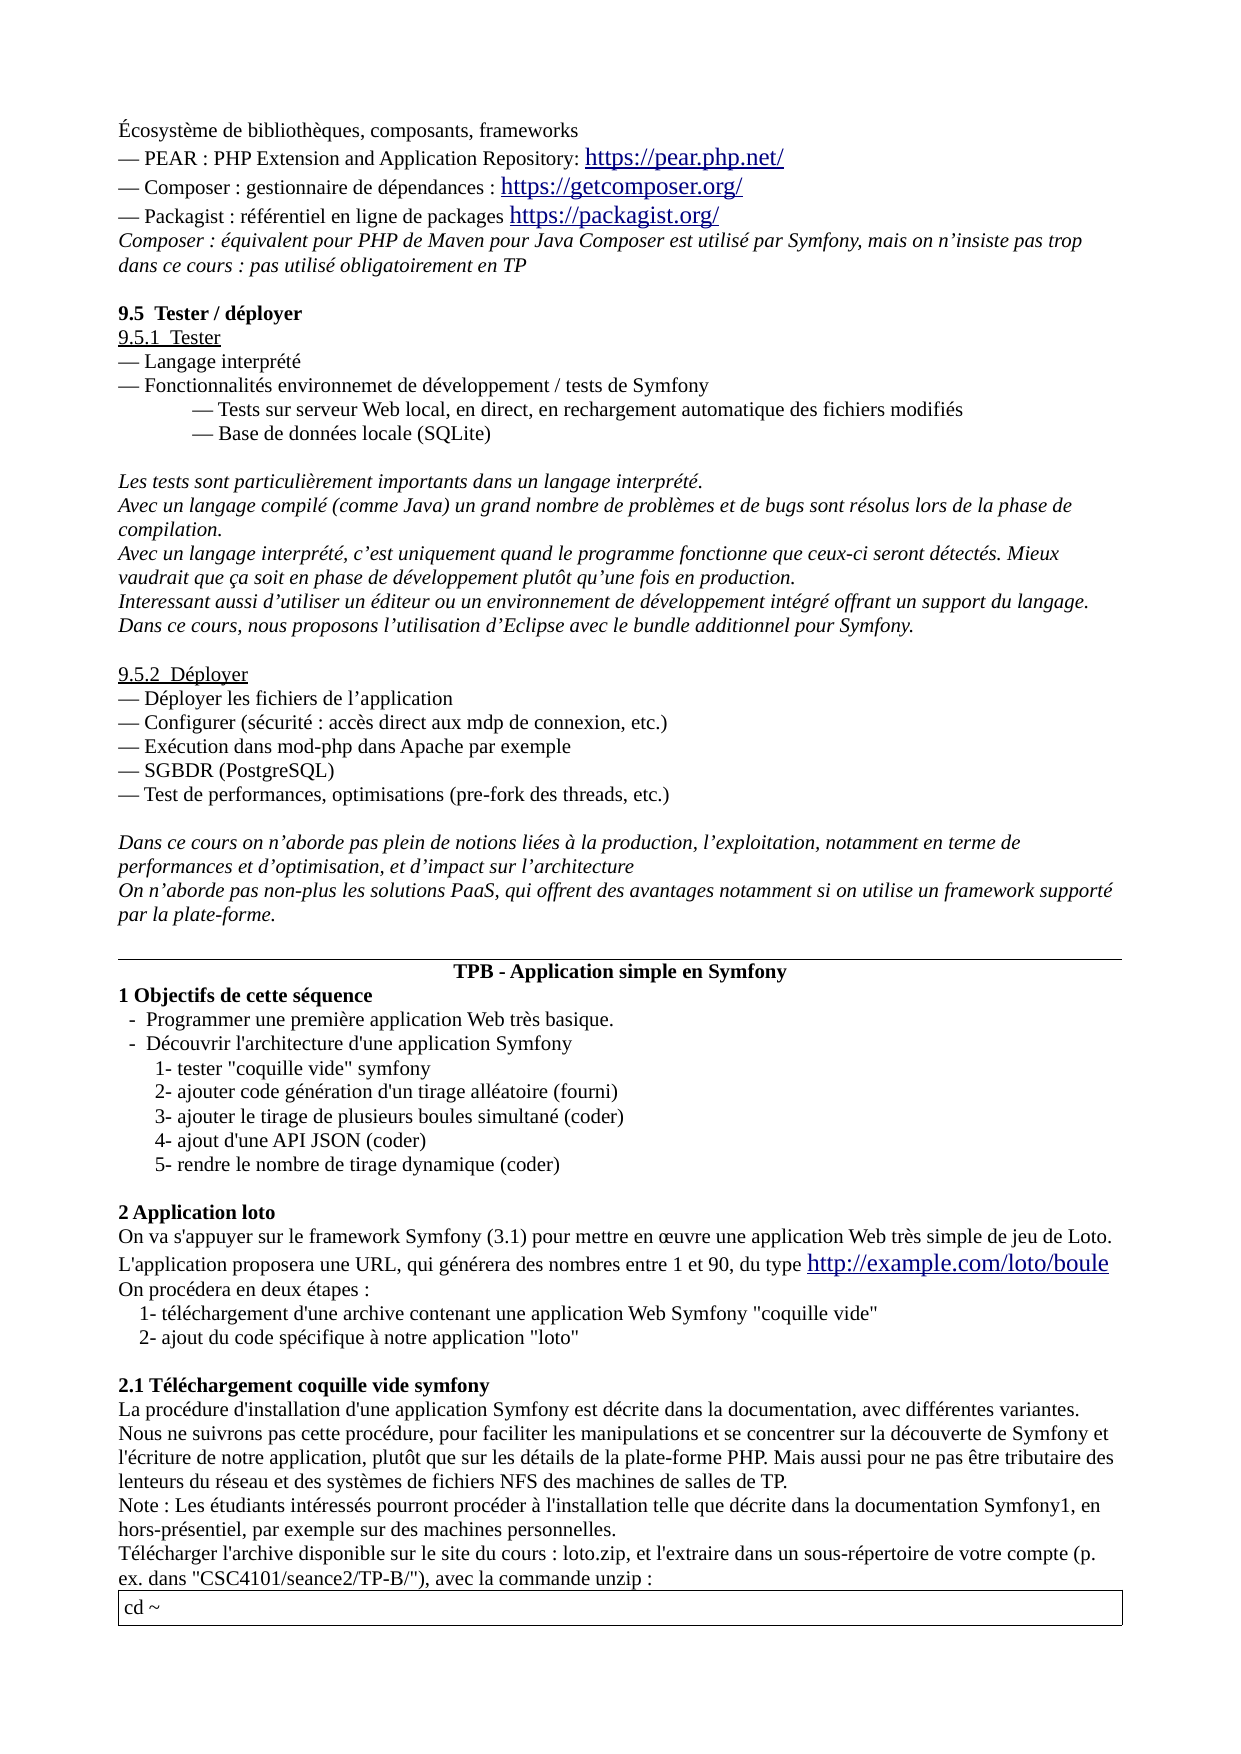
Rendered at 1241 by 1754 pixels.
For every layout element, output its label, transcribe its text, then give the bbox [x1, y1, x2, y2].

text 4- ajout d'une API JSON (coder) [118, 1128, 1122, 1152]
text 3- ajouter le tirage de plusieurs boules simultané (coder) [118, 1103, 1122, 1128]
text Dans ce cours on n’aborde pas plein de notions liées à la production, l’exploitation, notamment en terme de performances et d’optimisation, et d’impact sur l’architecture [118, 830, 1122, 878]
text — Test de performances, optimisations (pre-fork des threads, etc.) [118, 782, 1122, 806]
text 2- ajouter code génération d'un tirage alléatoire (fourni) [118, 1079, 1122, 1103]
text — Langage interprété [118, 349, 1122, 373]
text Note : Les étudiants intéressés pourront procéder à l'installation telle que décrite dans la documentation Symfony1, en hors-présentiel, par exemple sur des machines personnelles. [118, 1493, 1122, 1541]
text On va s'appuyer sur le framework Symfony (3.1) pour mettre en œuvre une application Web très simple de jeu de Loto. [118, 1224, 1122, 1248]
text 2 Application loto [118, 1200, 1122, 1224]
text — Exécution dans mod-php dans Apache par exemple [118, 734, 1122, 758]
text 1 Objectifs de cette séquence [118, 983, 1122, 1007]
text 9.5 Tester / déployer [118, 301, 1122, 325]
text — Déployer les fichiers de l’application [118, 686, 1122, 710]
text 5- rendre le nombre de tirage dynamique (coder) [118, 1152, 1122, 1176]
text Interessant aussi d’utiliser un éditeur ou un environnement de développement intégré offrant un support du langage. Dans ce cours, nous proposons l’utilisation d’Eclipse avec le bundle additionnel pour Symfony. [118, 589, 1122, 637]
text 9.5.1 Tester [118, 325, 1122, 349]
text Avec un langage compilé (comme Java) un grand nombre de problèmes et de bugs sont résolus lors de la phase de compilation. [118, 493, 1122, 541]
text — Packagist : référentiel en ligne de packages https://packagist.org/ [118, 200, 1122, 228]
text Avec un langage interprété, c’est uniquement quand le programme fonctionne que ceux-ci seront détectés. Mieux vaudrait que ça soit en phase de développement plutôt qu’une fois en production. [118, 541, 1122, 589]
text Écosystème de bibliothèques, composants, frameworks [118, 118, 1122, 142]
table_header cd ~ [119, 1591, 1122, 1625]
text - Découvrir l'architecture d'une application Symfony [118, 1031, 1122, 1055]
text — Composer : gestionnaire de dépendances : https://getcomposer.org/ [118, 171, 1122, 200]
text — Base de données locale (SQLite) [118, 421, 1122, 445]
text Télécharger l'archive disponible sur le site du cours : loto.zip, et l'extraire dans un sous-répertoire de votre compte (p. ex. dans "CSC4101/seance2/TP-B/"), avec la commande unzip : [118, 1541, 1122, 1589]
text - Programmer une première application Web très basique. [118, 1007, 1122, 1031]
text — Fonctionnalités environnemet de développement / tests de Symfony [118, 373, 1122, 397]
text Les tests sont particulièrement importants dans un langage interprété. [118, 469, 1122, 493]
text 1- tester "coquille vide" symfony [118, 1055, 1122, 1079]
text On procédera en deux étapes : [118, 1277, 1122, 1301]
text 1- téléchargement d'une archive contenant une application Web Symfony "coquille vide" [118, 1301, 1122, 1325]
text Composer : équivalent pour PHP de Maven pour Java Composer est utilisé par Symfony, mais on n’insiste pas trop dans ce cours : pas utilisé obligatoirement en TP [118, 228, 1122, 277]
text 2- ajout du code spécifique à notre application "loto" [118, 1325, 1122, 1349]
text TPB - Application simple en Symfony [118, 960, 1122, 983]
text — PEAR : PHP Extension and Application Repository: https://pear.php.net/ [118, 142, 1122, 171]
text Nous ne suivrons pas cette procédure, pour faciliter les manipulations et se concentrer sur la découverte de Symfony et l'écriture de notre application, plutôt que sur les détails de la plate-forme PHP. Mais aussi pour ne pas être tributaire des lenteurs du réseau et des systèmes de fichiers NFS des machines de salles de TP. [118, 1421, 1122, 1493]
text 9.5.2 Déployer [118, 662, 1122, 686]
text — SGBDR (PostgreSQL) [118, 758, 1122, 782]
text — Tests sur serveur Web local, en direct, en rechargement automatique des fichiers modifiés [118, 397, 1122, 421]
text 2.1 Téléchargement coquille vide symfony [118, 1373, 1122, 1397]
text — Configurer (sécurité : accès direct aux mdp de connexion, etc.) [118, 710, 1122, 734]
text La procédure d'installation d'une application Symfony est décrite dans la documentation, avec différentes variantes. [118, 1397, 1122, 1421]
text On n’aborde pas non-plus les solutions PaaS, qui offrent des avantages notamment si on utilise un framework supporté par la plate-forme. [118, 878, 1122, 926]
text L'application proposera une URL, qui générera des nombres entre 1 et 90, du type http://example.com/loto/boule [118, 1248, 1122, 1277]
